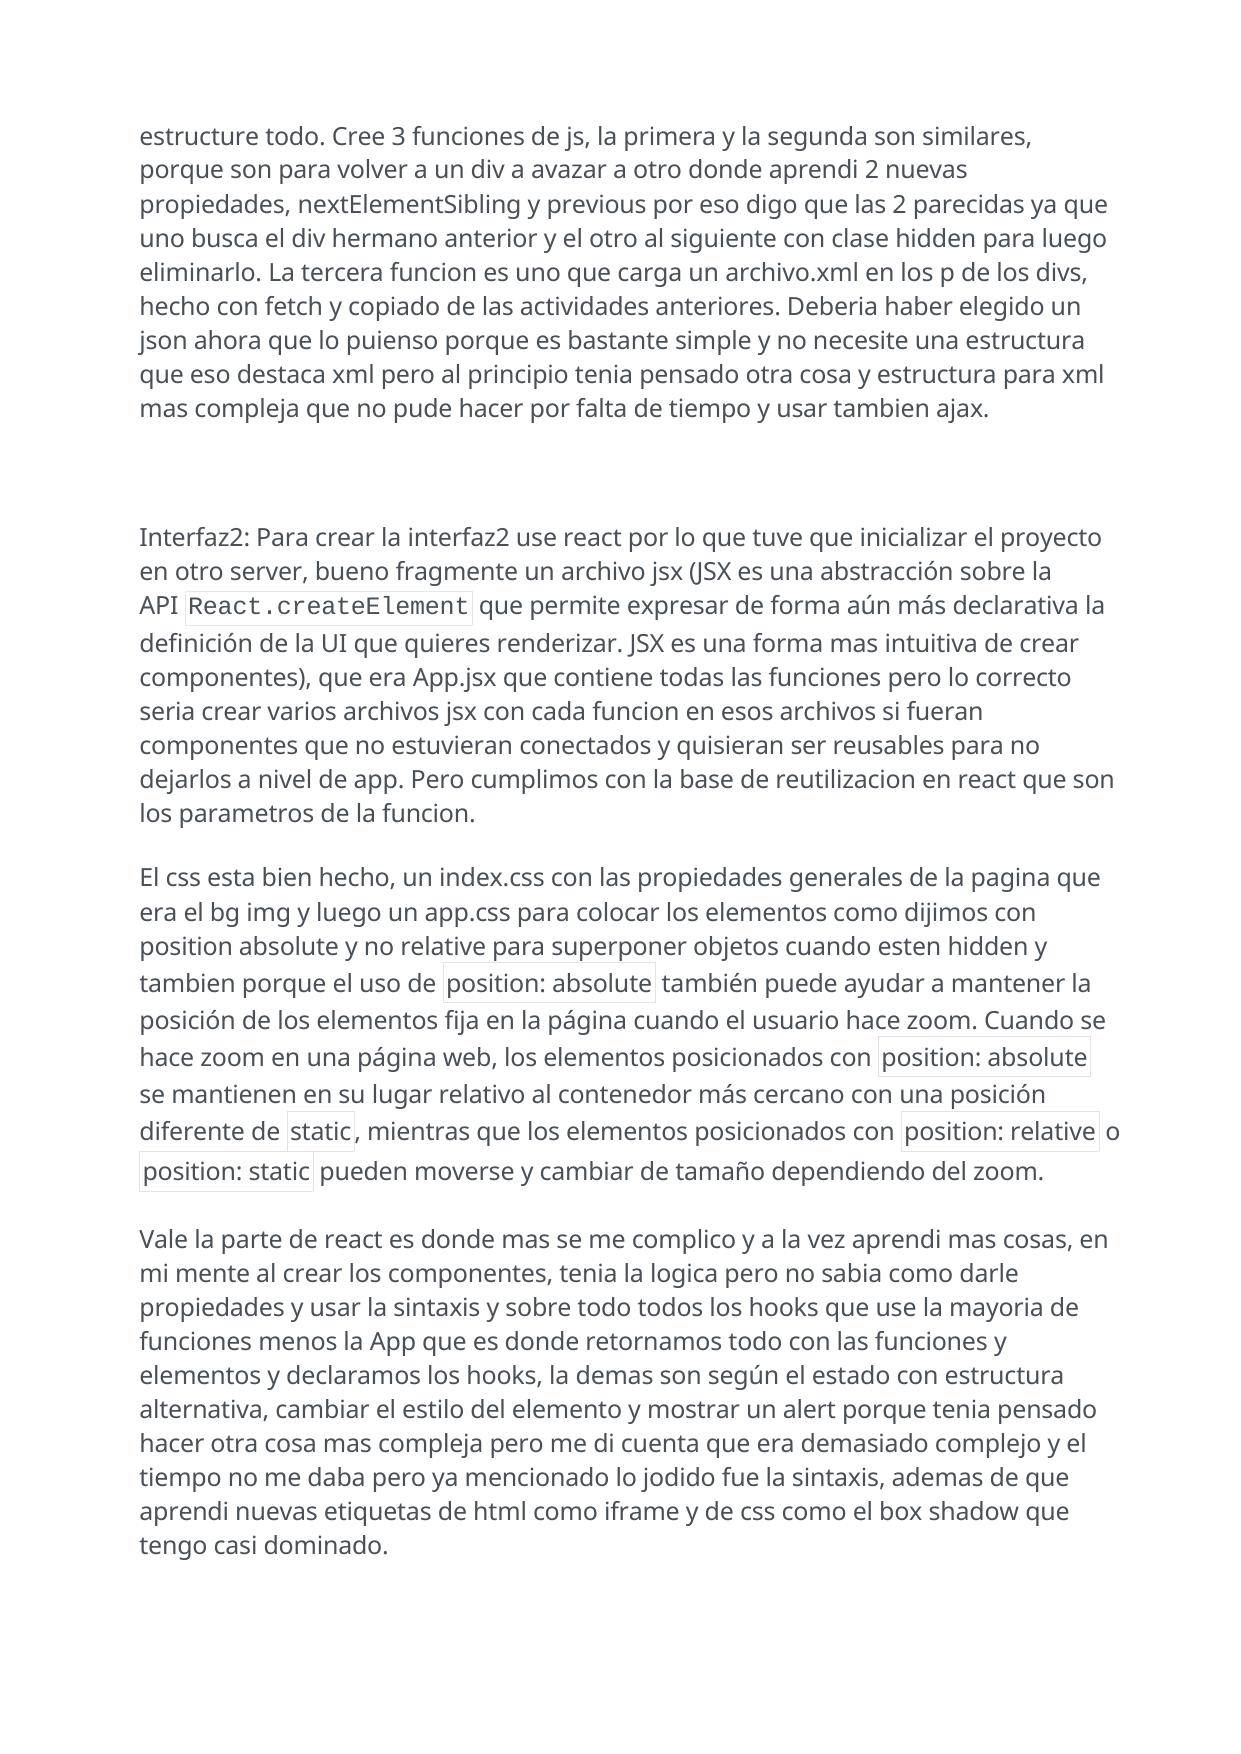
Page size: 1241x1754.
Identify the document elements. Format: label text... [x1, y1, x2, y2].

text El css esta bien hecho, un index.css con las propiedades generales de la pagina que era el bg img y luego un app.css para colocar los elementos como dijimos con position absolute y no relative para superponer objetos cuando esten hidden y tambien porque el uso de position: absolute también puede ayudar a mantener la posición de los elementos fija en la página cuando el usuario hace zoom. Cuando se hace zoom en una página web, los elementos posicionados con position: absolute se mantienen en su lugar relativo al contenedor más cercano con una posición diferente de static, mientras que los elementos posicionados con position: relative o position: static pueden moverse y cambiar de tamaño dependiendo del zoom. [139, 860, 1122, 1191]
text estructure todo. Cree 3 funciones de js, la primera y la segunda son similares, porque son para volver a un div a avazar a otro donde aprendi 2 nuevas propiedades, nextElementSibling y previous por eso digo que las 2 parecidas ya que uno busca el div hermano anterior y el otro al siguiente con clase hidden para luego eliminarlo. La tercera funcion es uno que carga un archivo.xml en los p de los divs, hecho con fetch y copiado de las actividades anteriores. Deberia haber elegido un json ahora que lo puienso porque es bastante simple y no necesite una estructura que eso destaca xml pero al principio tenia pensado otra cosa y estructura para xml mas compleja que no pude hacer por falta de tiempo y usar tambien ajax. [139, 118, 1122, 425]
text Interfaz2: Para crear la interfaz2 use react por lo que tuve que inicializar el proyecto en otro server, bueno fragmente un archivo jsx (JSX es una abstracción sobre la API React.createElement que permite expresar de forma aún más declarativa la definición de la UI que quieres renderizar. JSX es una forma mas intuitiva de crear componentes), que era App.jsx que contiene todas las funciones pero lo correcto seria crear varios archivos jsx con cada funcion en esos archivos si fueran componentes que no estuvieran conectados y quisieran ser reusables para no dejarlos a nivel de app. Pero cumplimos con la base de reutilizacion en react que son los parametros de la funcion. [139, 520, 1122, 829]
text Vale la parte de react es donde mas se me complico y a la vez aprendi mas cosas, en mi mente al crear los componentes, tenia la logica pero no sabia como darle propiedades y usar la sintaxis y sobre todo todos los hooks que use la mayoria de funciones menos la App que es donde retornamos todo con las funciones y elementos y declaramos los hooks, la demas son según el estado con estructura alternativa, cambiar el estilo del elemento y mostrar un alert porque tenia pensado hacer otra cosa mas compleja pero me di cuenta que era demasiado complejo y el tiempo no me daba pero ya mencionado lo jodido fue la sintaxis, ademas de que aprendi nuevas etiquetas de html como iframe y de css como el box shadow que tengo casi dominado. [139, 1221, 1122, 1562]
